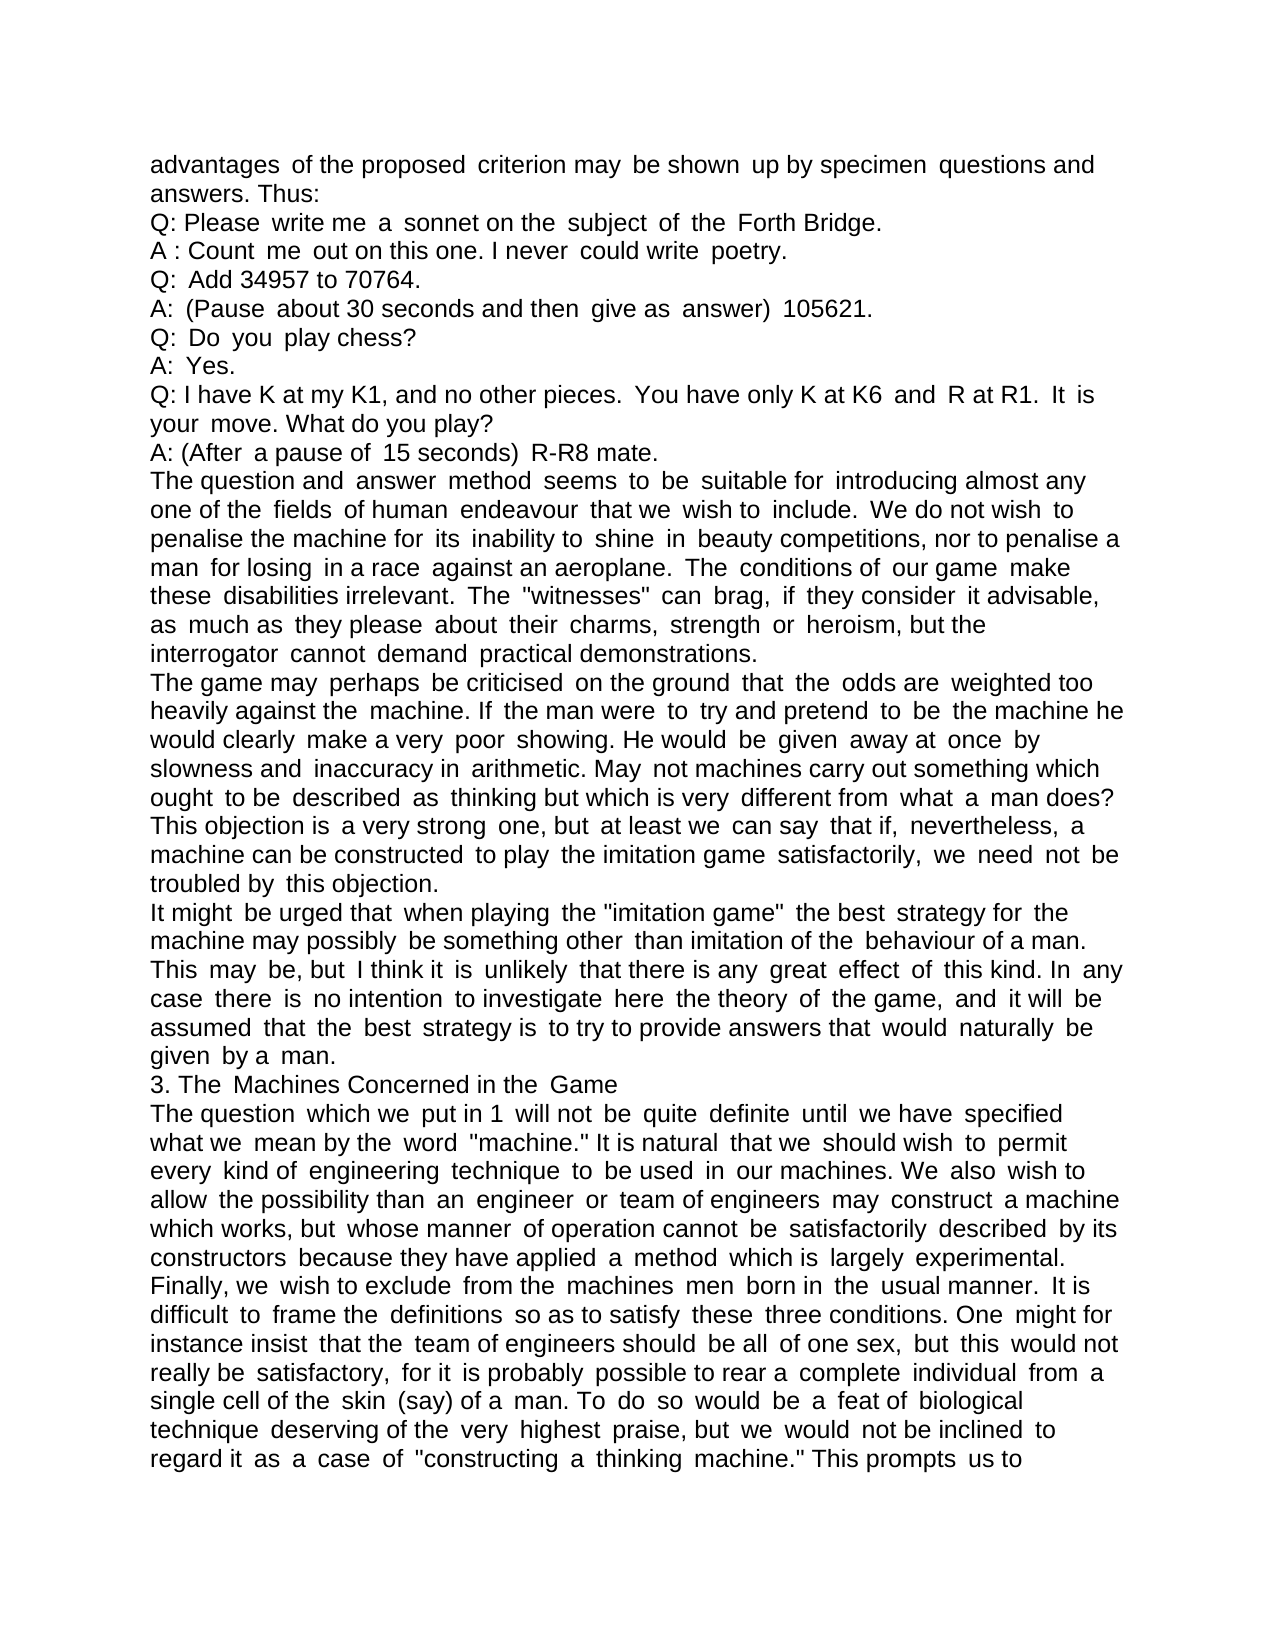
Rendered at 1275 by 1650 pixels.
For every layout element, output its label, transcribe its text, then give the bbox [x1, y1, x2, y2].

text Q: Do you play chess? [150, 322, 1125, 351]
text It might be urged that when playing the "imitation game" the best strategy for the machine may possibly be something other than imitation of the behaviour of a man. This may be, but I think it is unlikely that there is any great effect of this kind. In any case there is no intention to investigate here the theory of the game, and it will be assumed that the best strategy is to try to provide answers that would naturally be given by a man. [150, 897, 1125, 1070]
text The question and answer method seems to be suitable for introducing almost any one of the fields of human endeavour that we wish to include. We do not wish to penalise the machine for its inability to shine in beauty competitions, nor to penalise a man for losing in a race against an aeroplane. The conditions of our game make these disabilities irrelevant. The "witnesses" can brag, if they consider it advisable, as much as they please about their charms, strength or heroism, but the interrogator cannot demand practical demonstrations. [150, 466, 1125, 667]
text A: (Pause about 30 seconds and then give as answer) 105621. [150, 294, 1125, 322]
text A: (After a pause of 15 seconds) R-R8 mate. [150, 437, 1125, 466]
text A: Yes. [150, 351, 1125, 380]
text The question which we put in 1 will not be quite definite until we have specified what we mean by the word "machine." It is natural that we should wish to permit every kind of engineering technique to be used in our machines. We also wish to allow the possibility than an engineer or team of engineers may construct a machine which works, but whose manner of operation cannot be satisfactorily described by its constructors because they have applied a method which is largely experimental. Finally, we wish to exclude from the machines men born in the usual manner. It is difficult to frame the definitions so as to satisfy these three conditions. One might for instance insist that the team of engineers should be all of one sex, but this would not really be satisfactory, for it is probably possible to rear a complete individual from a single cell of the skin (say) of a man. To do so would be a feat of biological technique deserving of the very highest praise, but we would not be inclined to regard it as a case of "constructing a thinking machine." This prompts us to [150, 1099, 1125, 1472]
text Q: Add 34957 to 70764. [150, 265, 1125, 294]
text advantages of the proposed criterion may be shown up by specimen questions and answers. Thus: [150, 150, 1125, 207]
text 3. The Machines Concerned in the Game [150, 1070, 1125, 1099]
text A : Count me out on this one. I never could write poetry. [150, 236, 1125, 265]
text Q: Please write me a sonnet on the subject of the Forth Bridge. [150, 207, 1125, 236]
text Q: I have K at my K1, and no other pieces. You have only K at K6 and R at R1. It is your move. What do you play? [150, 380, 1125, 437]
text The game may perhaps be criticised on the ground that the odds are weighted too heavily against the machine. If the man were to try and pretend to be the machine he would clearly make a very poor showing. He would be given away at once by slowness and inaccuracy in arithmetic. May not machines carry out something which ought to be described as thinking but which is very different from what a man does? This objection is a very strong one, but at least we can say that if, nevertheless, a machine can be constructed to play the imitation game satisfactorily, we need not be troubled by this objection. [150, 667, 1125, 897]
